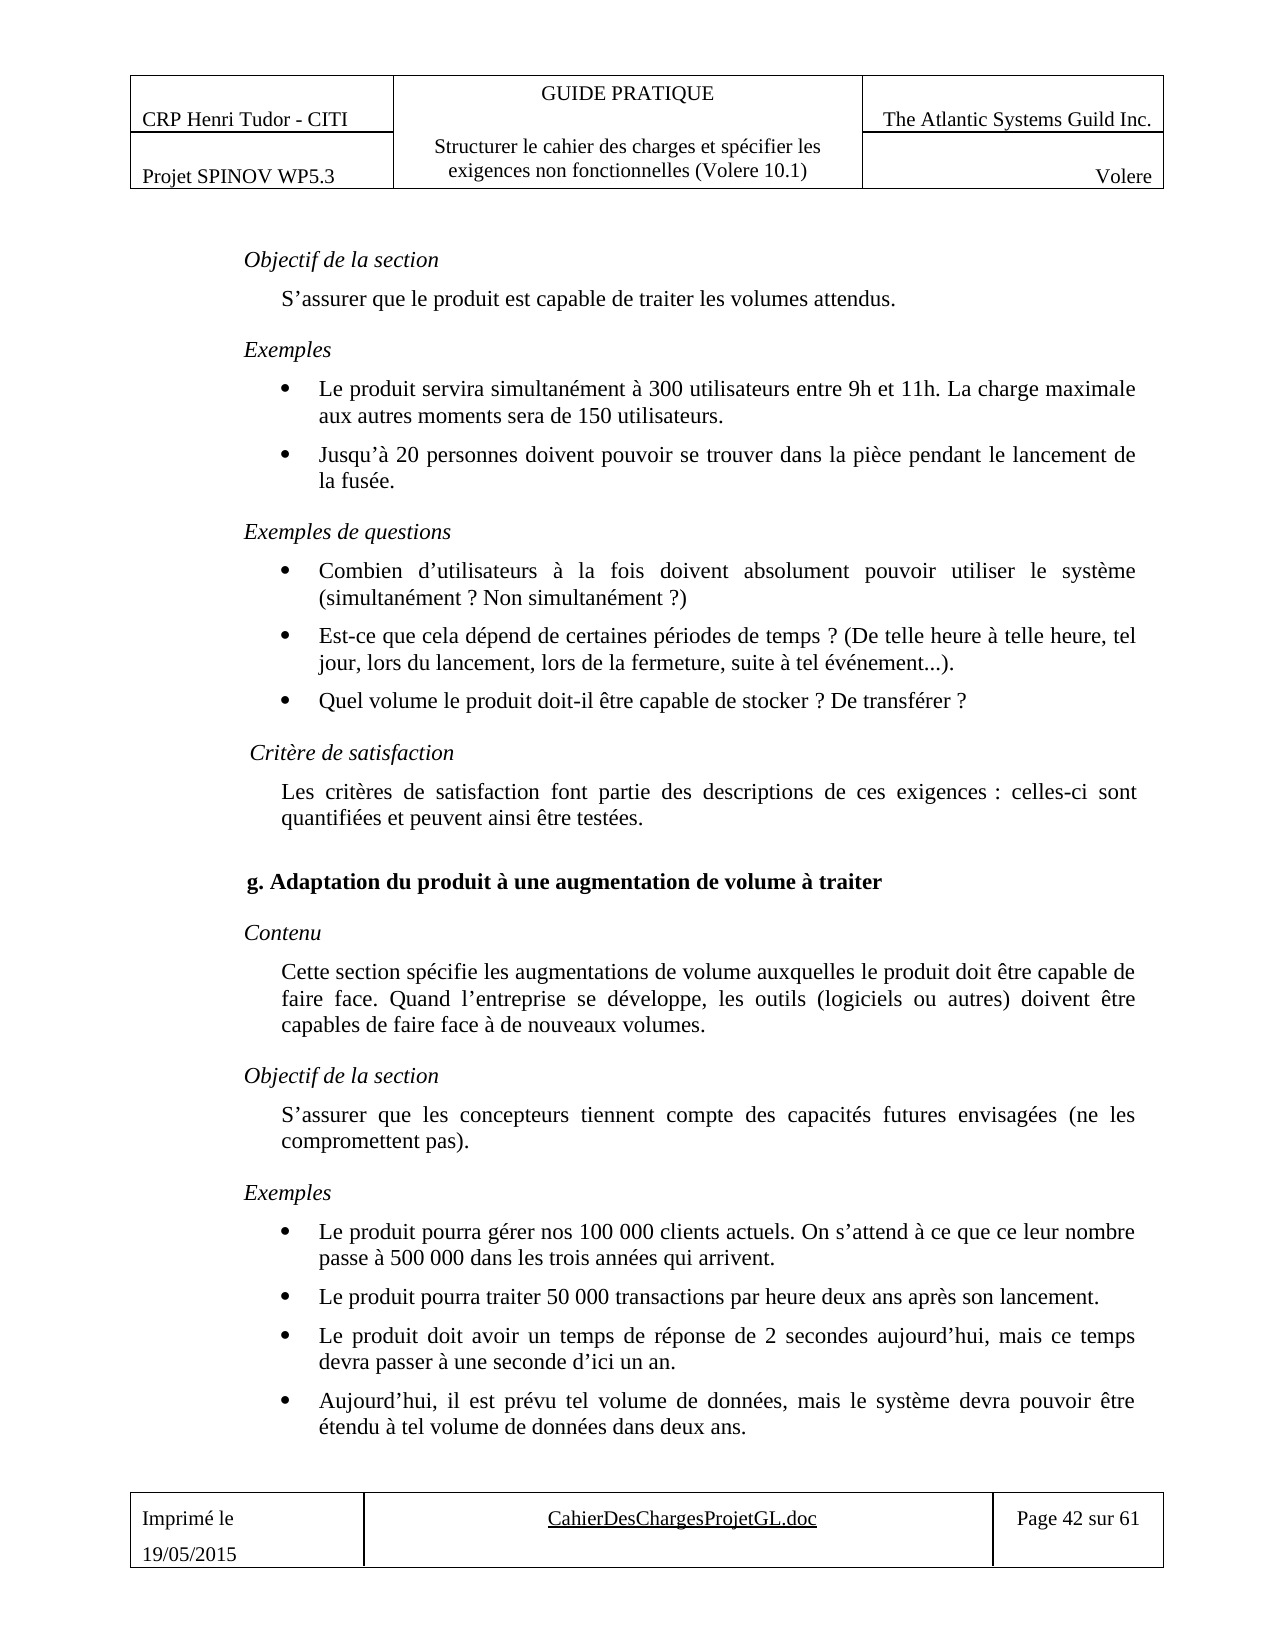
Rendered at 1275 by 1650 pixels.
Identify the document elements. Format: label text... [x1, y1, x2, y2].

list Le produit servira simultanément à 300 utilisateurs entre 9h et 11h. La charge maximale aux autres moments sera de 150 utilisateurs. [281, 375, 1137, 428]
subtitle Exemples de questions [244, 518, 1137, 545]
text Les critères de satisfaction font partie des descriptions de ces exigences : celles-ci sont quantifiées et peuvent ainsi être testées. [281, 778, 1137, 831]
subtitle g. Adaptation du produit à une augmentation de volume à traiter [247, 868, 1137, 894]
subtitle Critère de satisfaction [244, 739, 1137, 765]
subtitle Contenu [244, 919, 1137, 946]
text S’assurer que les concepteurs tiennent compte des capacités futures envisagées (ne les compromettent pas). [281, 1101, 1137, 1154]
list Quel volume le produit doit-il être capable de stocker ? De transférer ? [281, 688, 1137, 714]
list Combien d’utilisateurs à la fois doivent absolument pouvoir utiliser le système (simultanément ? Non simultanément ?) [281, 557, 1137, 610]
list Jusqu’à 20 personnes doivent pouvoir se trouver dans la pièce pendant le lancement de la fusée. [281, 441, 1137, 493]
list Le produit doit avoir un temps de réponse de 2 secondes aujourd’hui, mais ce temps devra passer à une seconde d’ici un an. [281, 1322, 1137, 1374]
text Cette section spécifie les augmentations de volume auxquelles le produit doit être capable de faire face. Quand l’entreprise se développe, les outils (logiciels ou autres) doivent être capables de faire face à de nouveaux volumes. [281, 958, 1137, 1037]
list Aujourd’hui, il est prévu tel volume de données, mais le système devra pouvoir être étendu à tel volume de données dans deux ans. [281, 1387, 1137, 1440]
list Est-ce que cela dépend de certaines périodes de temps ? (De telle heure à telle heure, tel jour, lors du lancement, lors de la fermeture, suite à tel événement...). [281, 622, 1137, 675]
subtitle Exemples [244, 337, 1137, 363]
text S’assurer que le produit est capable de traiter les volumes attendus. [281, 285, 1137, 312]
subtitle Objectif de la section [244, 1062, 1137, 1089]
subtitle Exemples [244, 1179, 1137, 1205]
list Le produit pourra gérer nos 100 000 clients actuels. On s’attend à ce que ce leur nombre passe à 500 000 dans les trois années qui arrivent. [281, 1218, 1137, 1270]
list Le produit pourra traiter 50 000 transactions par heure deux ans après son lancement. [281, 1283, 1137, 1309]
subtitle Objectif de la section [244, 246, 1137, 273]
